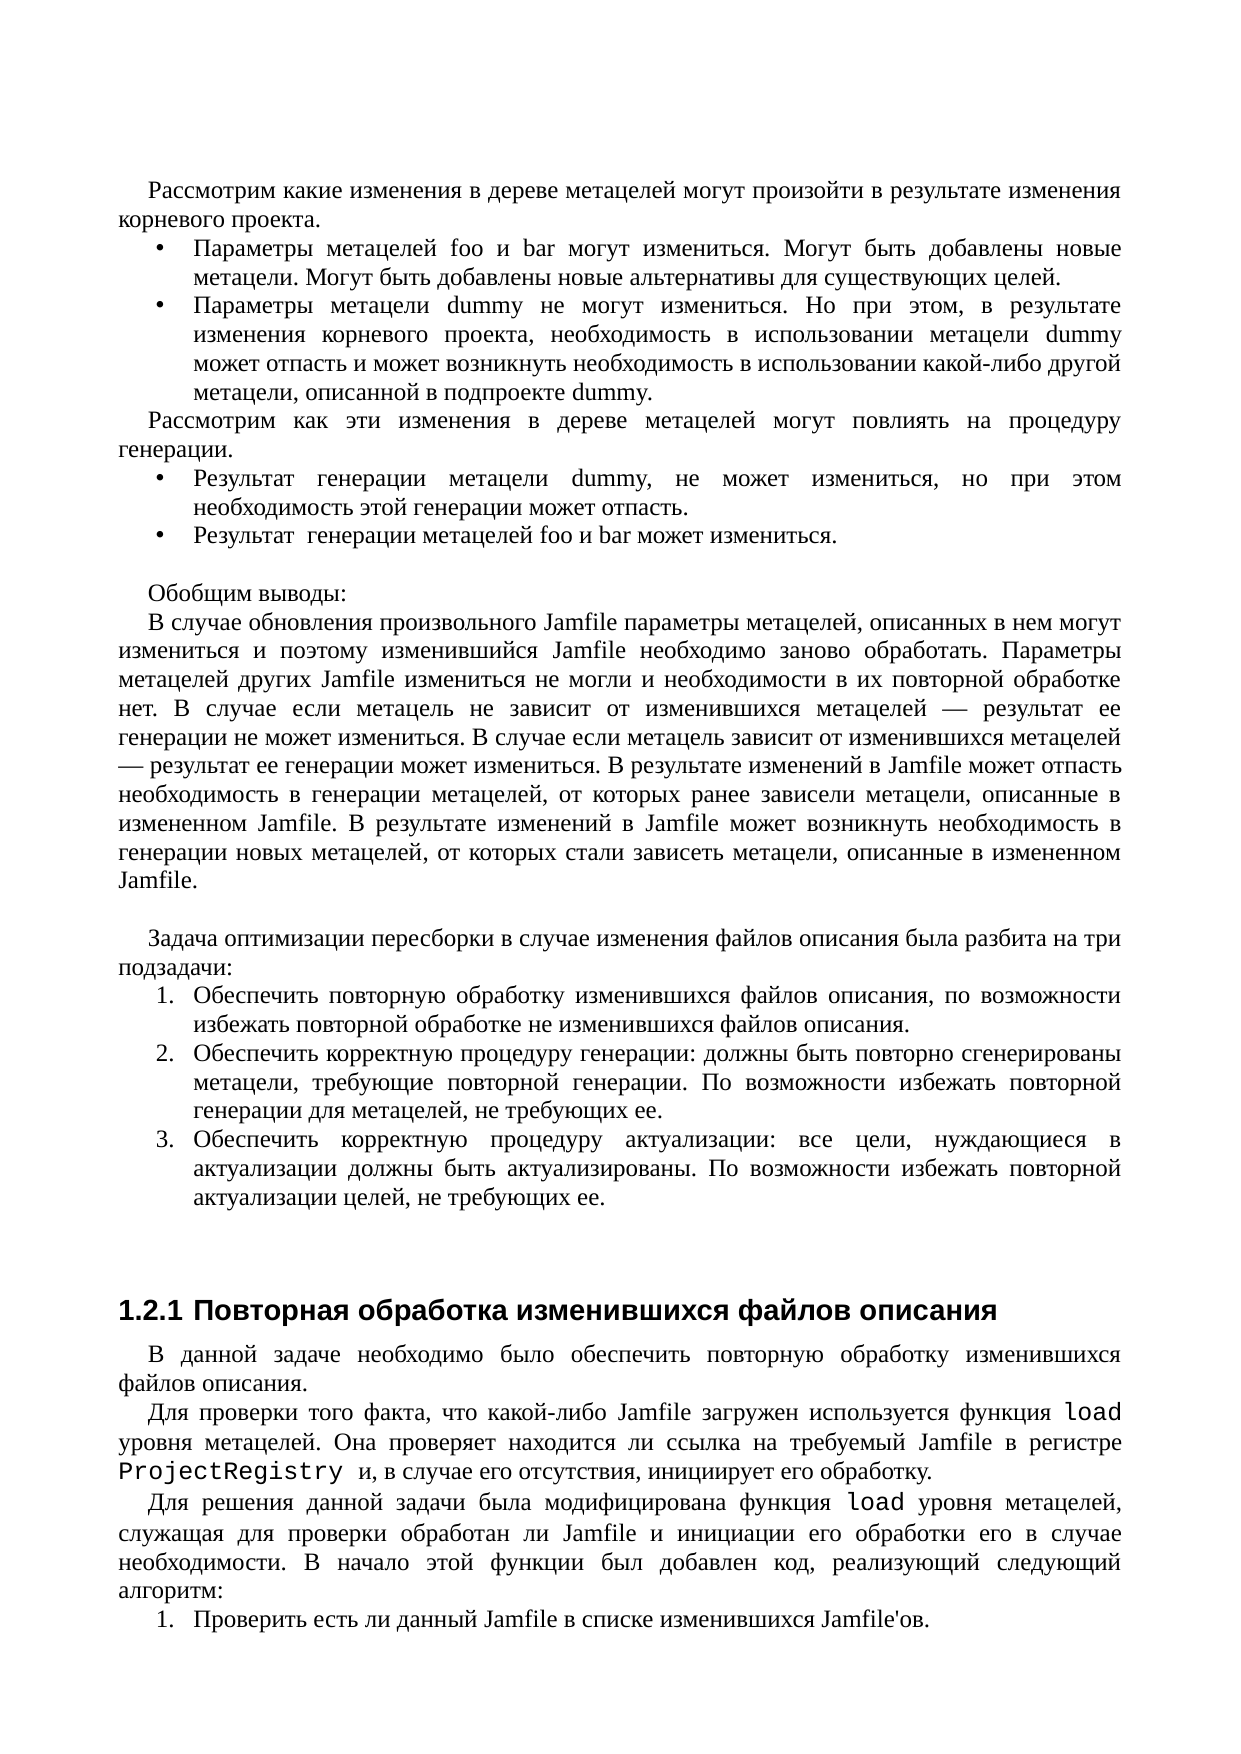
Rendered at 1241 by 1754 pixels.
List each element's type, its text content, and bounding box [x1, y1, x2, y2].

list Обеспечить корректную процедуру генерации: должны быть повторно сгенерированы метацели, требующие повторной генерации. По возможности избежать повторной генерации для метацелей, не требующих ее. [156, 1038, 1122, 1124]
text Рассмотрим как эти изменения в дереве метацелей могут повлиять на процедуру генерации. [118, 406, 1122, 463]
text Рассмотрим какие изменения в дереве метацелей могут произойти в результате изменения корневого проекта. [118, 176, 1122, 233]
list Параметры метацели dummy не могут измениться. Но при этом, в результате изменения корневого проекта, необходимость в использовании метацели dummy может отпасть и может возникнуть необходимость в использовании какой-либо другой метацели, описанной в подпроекте dummy. [156, 291, 1122, 406]
list Результат генерации метацели dummy, не может измениться, но при этом необходимость этой генерации может отпасть. [156, 463, 1122, 521]
list Обеспечить корректную процедуру актуализации: все цели, нуждающиеся в актуализации должны быть актуализированы. По возможности избежать повторной актуализации целей, не требующих ее. [156, 1124, 1122, 1211]
text Для проверки того факта, что какой-либо Jamfile загружен используется функция load уровня метацелей. Она проверяет находится ли ссылка на требуемый Jamfile в регистре ProjectRegistry и, в случае его отсутствия, инициирует его обработку. [118, 1397, 1122, 1487]
list Результат генерации метацелей foo и bar может измениться. [156, 521, 1122, 549]
list Параметры метацелей foo и bar могут измениться. Могут быть добавлены новые метацели. Могут быть добавлены новые альтернативы для существующих целей. [156, 233, 1122, 291]
list Проверить есть ли данный Jamfile в списке изменившихся Jamfile'ов. [156, 1604, 1122, 1633]
text В случае обновления произвольного Jamfile параметры метацелей, описанных в нем могут измениться и поэтому изменившийся Jamfile необходимо заново обработать. Параметры метацелей других Jamfile измениться не могли и необходимости в их повторной обработке нет. В случае если метацель не зависит от изменившихся метацелей — результат ее генерации не может измениться. В случае если метацель зависит от изменившихся метацелей — результат ее генерации может измениться. В результате изменений в Jamfile может отпасть необходимость в генерации метацелей, от которых ранее зависели метацели, описанные в измененном Jamfile. В результате изменений в Jamfile может возникнуть необходимость в генерации новых метацелей, от которых стали зависеть метацели, описанные в измененном Jamfile. [118, 607, 1122, 894]
subtitle Повторная обработка изменившихся файлов описания [118, 1293, 1122, 1327]
list Обеспечить повторную обработку изменившихся файлов описания, по возможности избежать повторной обработке не изменившихся файлов описания. [156, 981, 1122, 1038]
text Задача оптимизации пересборки в случае изменения файлов описания была разбита на три подзадачи: [118, 923, 1122, 981]
text Обобщим выводы: [118, 578, 1122, 607]
text В данной задаче необходимо было обеспечить повторную обработку изменившихся файлов описания. [118, 1339, 1122, 1397]
text Для решения данной задачи была модифицирована функция load уровня метацелей, служащая для проверки обработан ли Jamfile и инициации его обработки его в случае необходимости. В начало этой функции был добавлен код, реализующий следующий алгоритм: [118, 1487, 1122, 1604]
